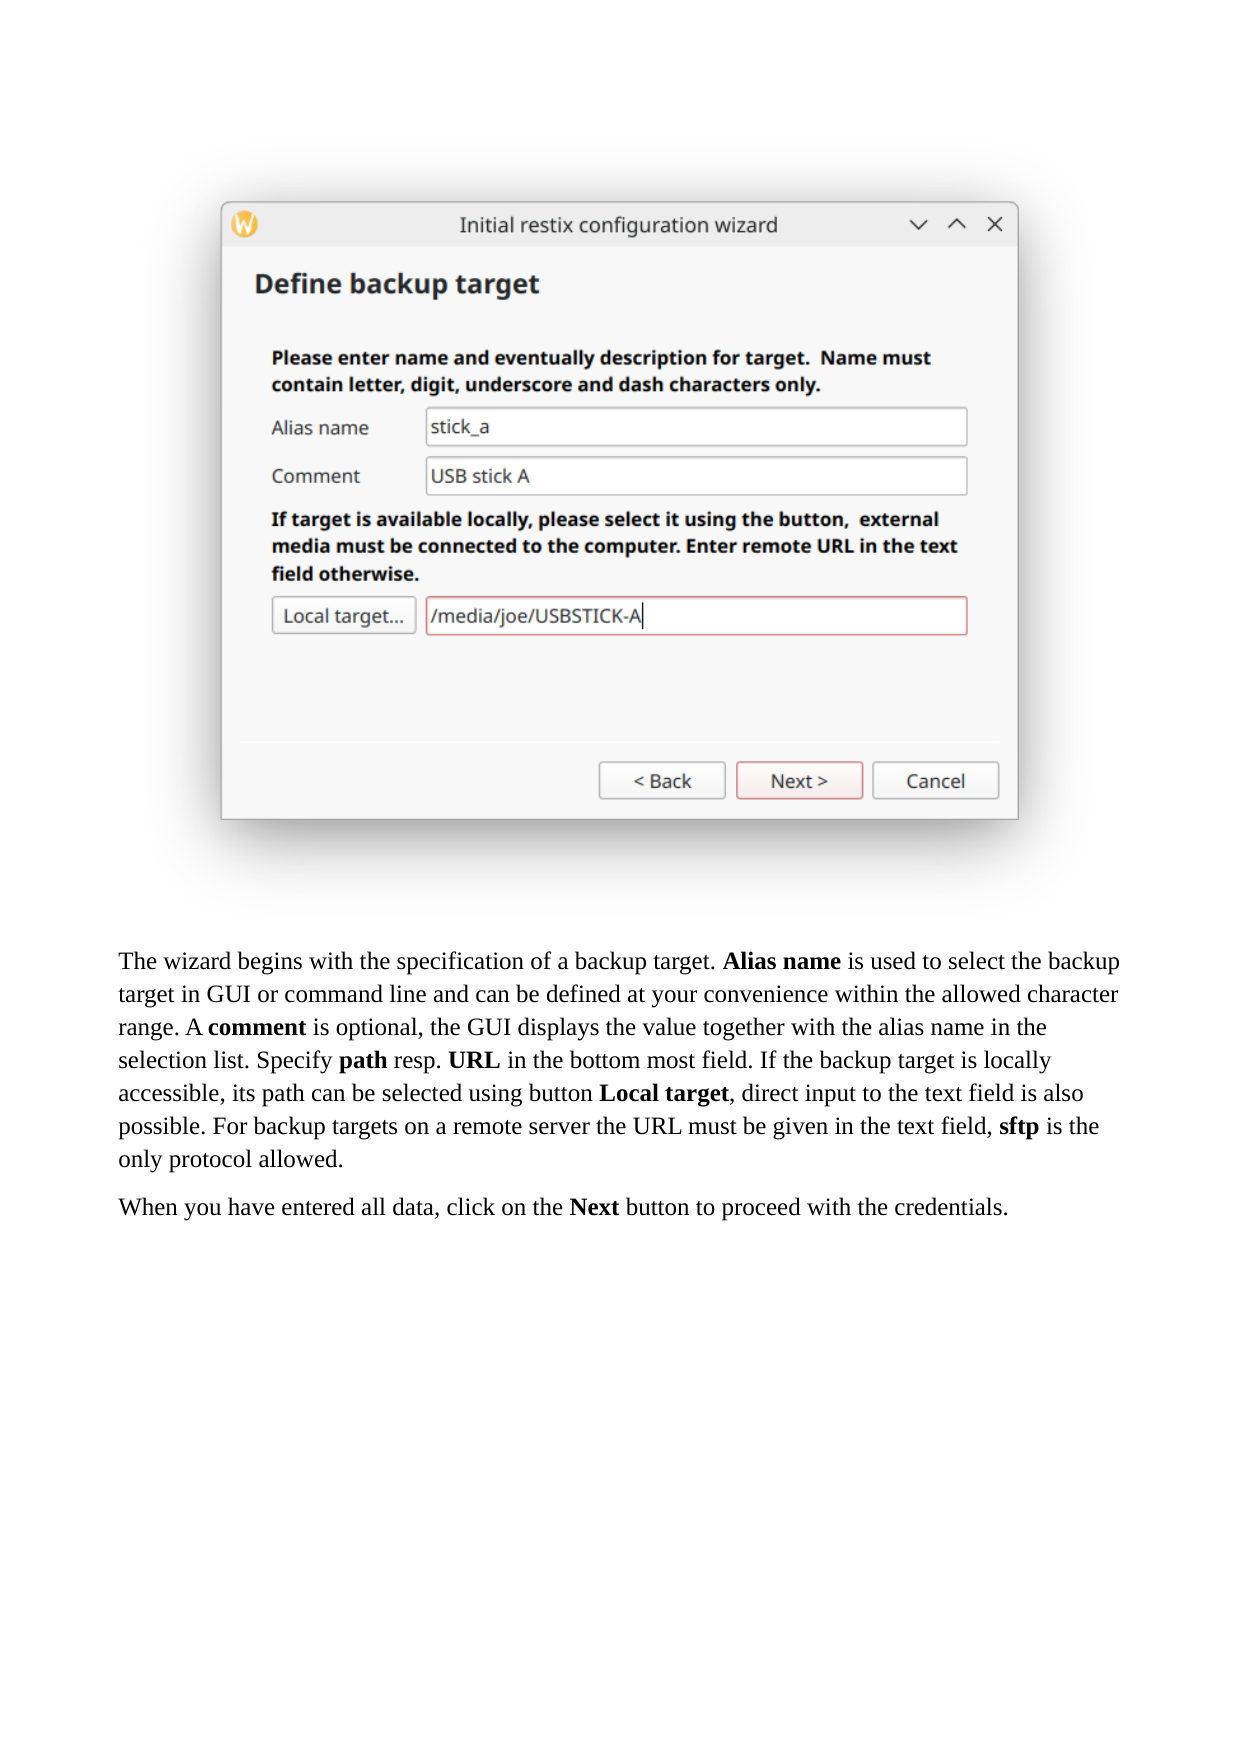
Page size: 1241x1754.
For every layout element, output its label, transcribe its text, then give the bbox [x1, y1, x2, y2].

picture [118, 118, 1123, 942]
text The wizard begins with the specification of a backup target. Alias name is used to select the backup target in GUI or command line and can be defined at your convenience within the allowed character range. A comment is optional, the GUI displays the value together with the alias name in the selection list. Specify path resp. URL in the bottom most field. If the backup target is locally accessible, its path can be selected using button Local target, direct input to the text field is also possible. For backup targets on a remote server the URL must be given in the text field, sftp is the only protocol allowed. [118, 942, 1122, 1173]
text When you have entered all data, click on the Next button to proceed with the credentials. [118, 1192, 1122, 1220]
